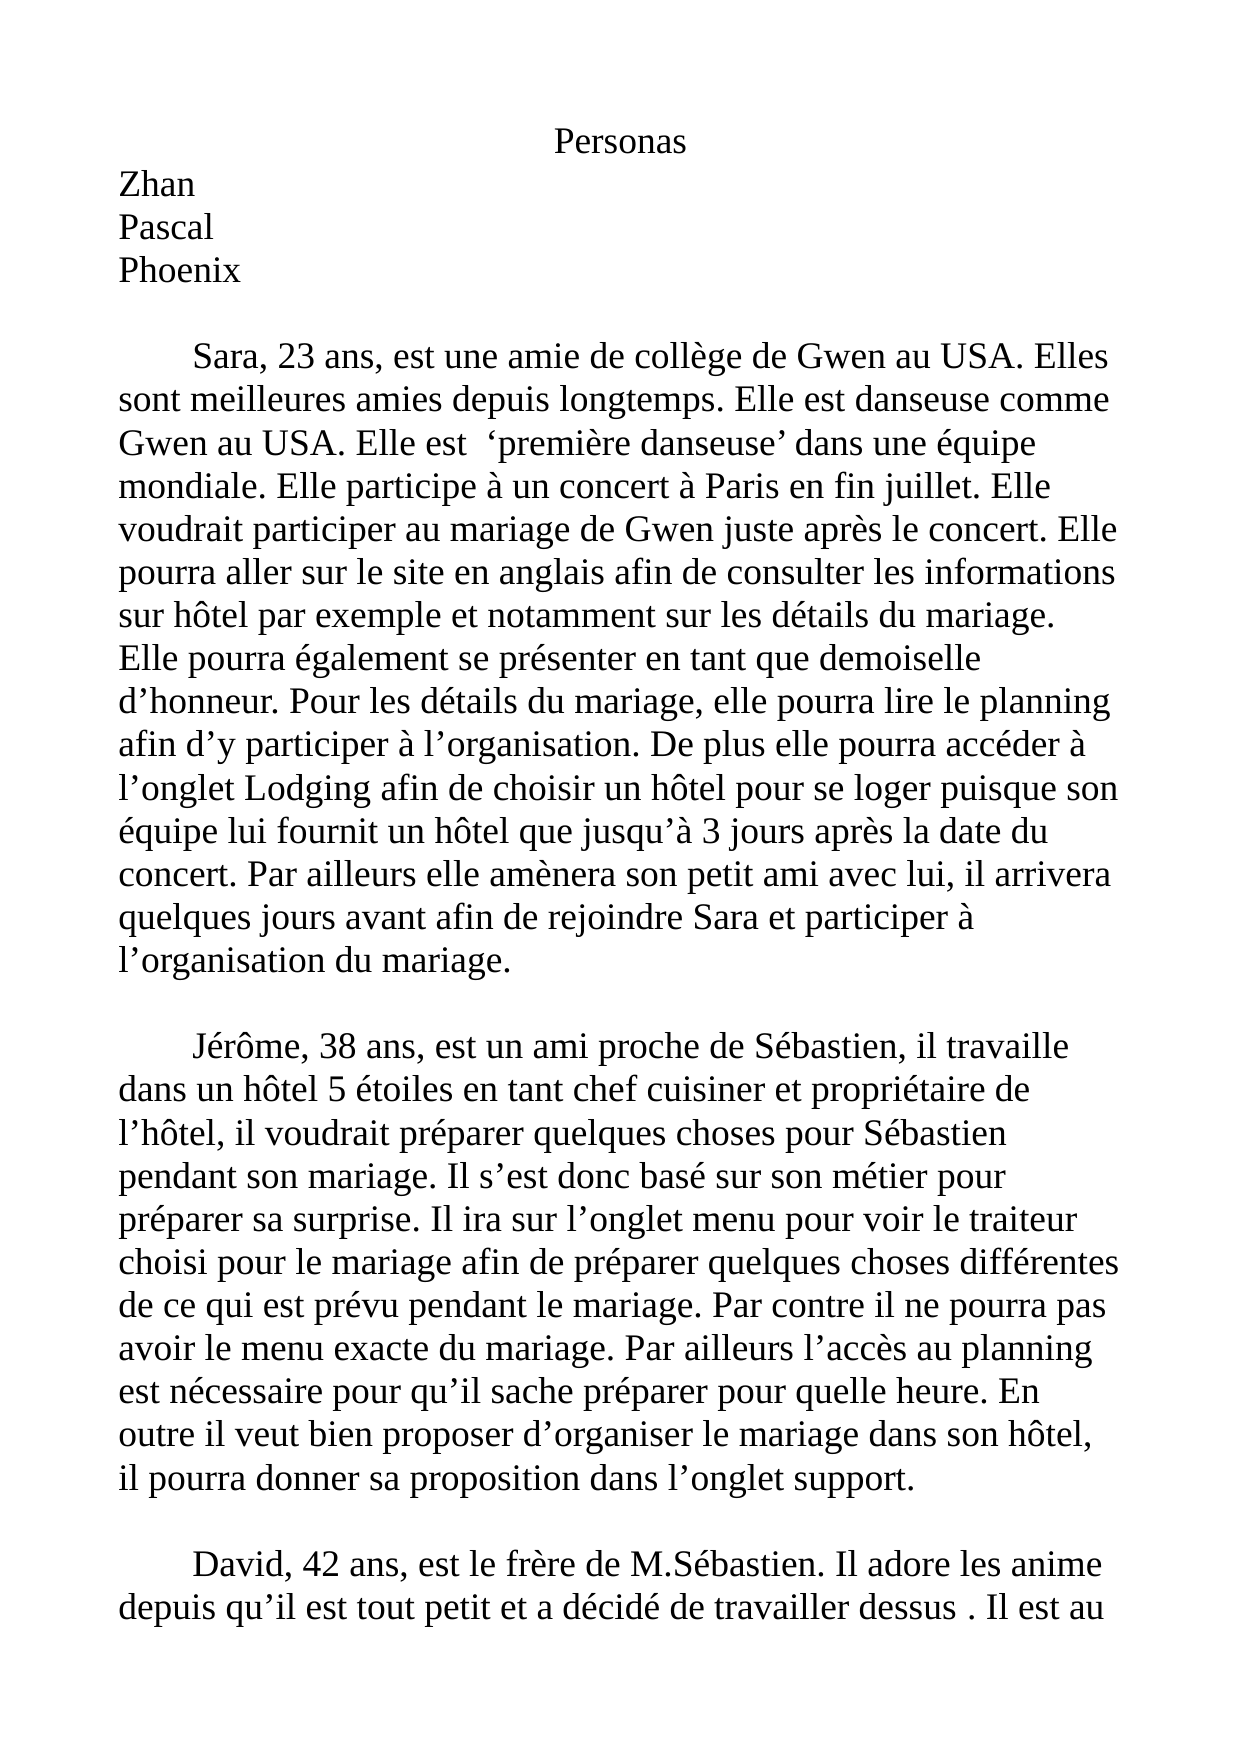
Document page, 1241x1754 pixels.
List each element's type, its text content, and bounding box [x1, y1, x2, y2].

text Pascal [118, 204, 1122, 247]
text David, 42 ans, est le frère de M.Sébastien. Il adore les anime depuis qu’il est tout petit et a décidé de travailler dessus . Il est au [118, 1541, 1122, 1627]
text Jérôme, 38 ans, est un ami proche de Sébastien, il travaille dans un hôtel 5 étoiles en tant chef cuisiner et propriétaire de l’hôtel, il voudrait préparer quelques choses pour Sébastien pendant son mariage. Il s’est donc basé sur son métier pour préparer sa surprise. Il ira sur l’onglet menu pour voir le traiteur choisi pour le mariage afin de préparer quelques choses différentes de ce qui est prévu pendant le mariage. Par contre il ne pourra pas avoir le menu exacte du mariage. Par ailleurs l’accès au planning est nécessaire pour qu’il sache préparer pour quelle heure. En outre il veut bien proposer d’organiser le mariage dans son hôtel, il pourra donner sa proposition dans l’onglet support. [118, 1024, 1122, 1498]
text Sara, 23 ans, est une amie de collège de Gwen au USA. Elles sont meilleures amies depuis longtemps. Elle est danseuse comme Gwen au USA. Elle est ‘première danseuse’ dans une équipe mondiale. Elle participe à un concert à Paris en fin juillet. Elle voudrait participer au mariage de Gwen juste après le concert. Elle pourra aller sur le site en anglais afin de consulter les informations sur hôtel par exemple et notamment sur les détails du mariage. Elle pourra également se présenter en tant que demoiselle d’honneur. Pour les détails du mariage, elle pourra lire le planning afin d’y participer à l’organisation. De plus elle pourra accéder à l’onglet Lodging afin de choisir un hôtel pour se loger puisque son équipe lui fournit un hôtel que jusqu’à 3 jours après la date du concert. Par ailleurs elle amènera son petit ami avec lui, il arrivera quelques jours avant afin de rejoindre Sara et participer à l’organisation du mariage. [118, 334, 1122, 981]
text Zhan [118, 161, 1122, 204]
text Personas [118, 118, 1122, 161]
text Phoenix [118, 247, 1122, 291]
